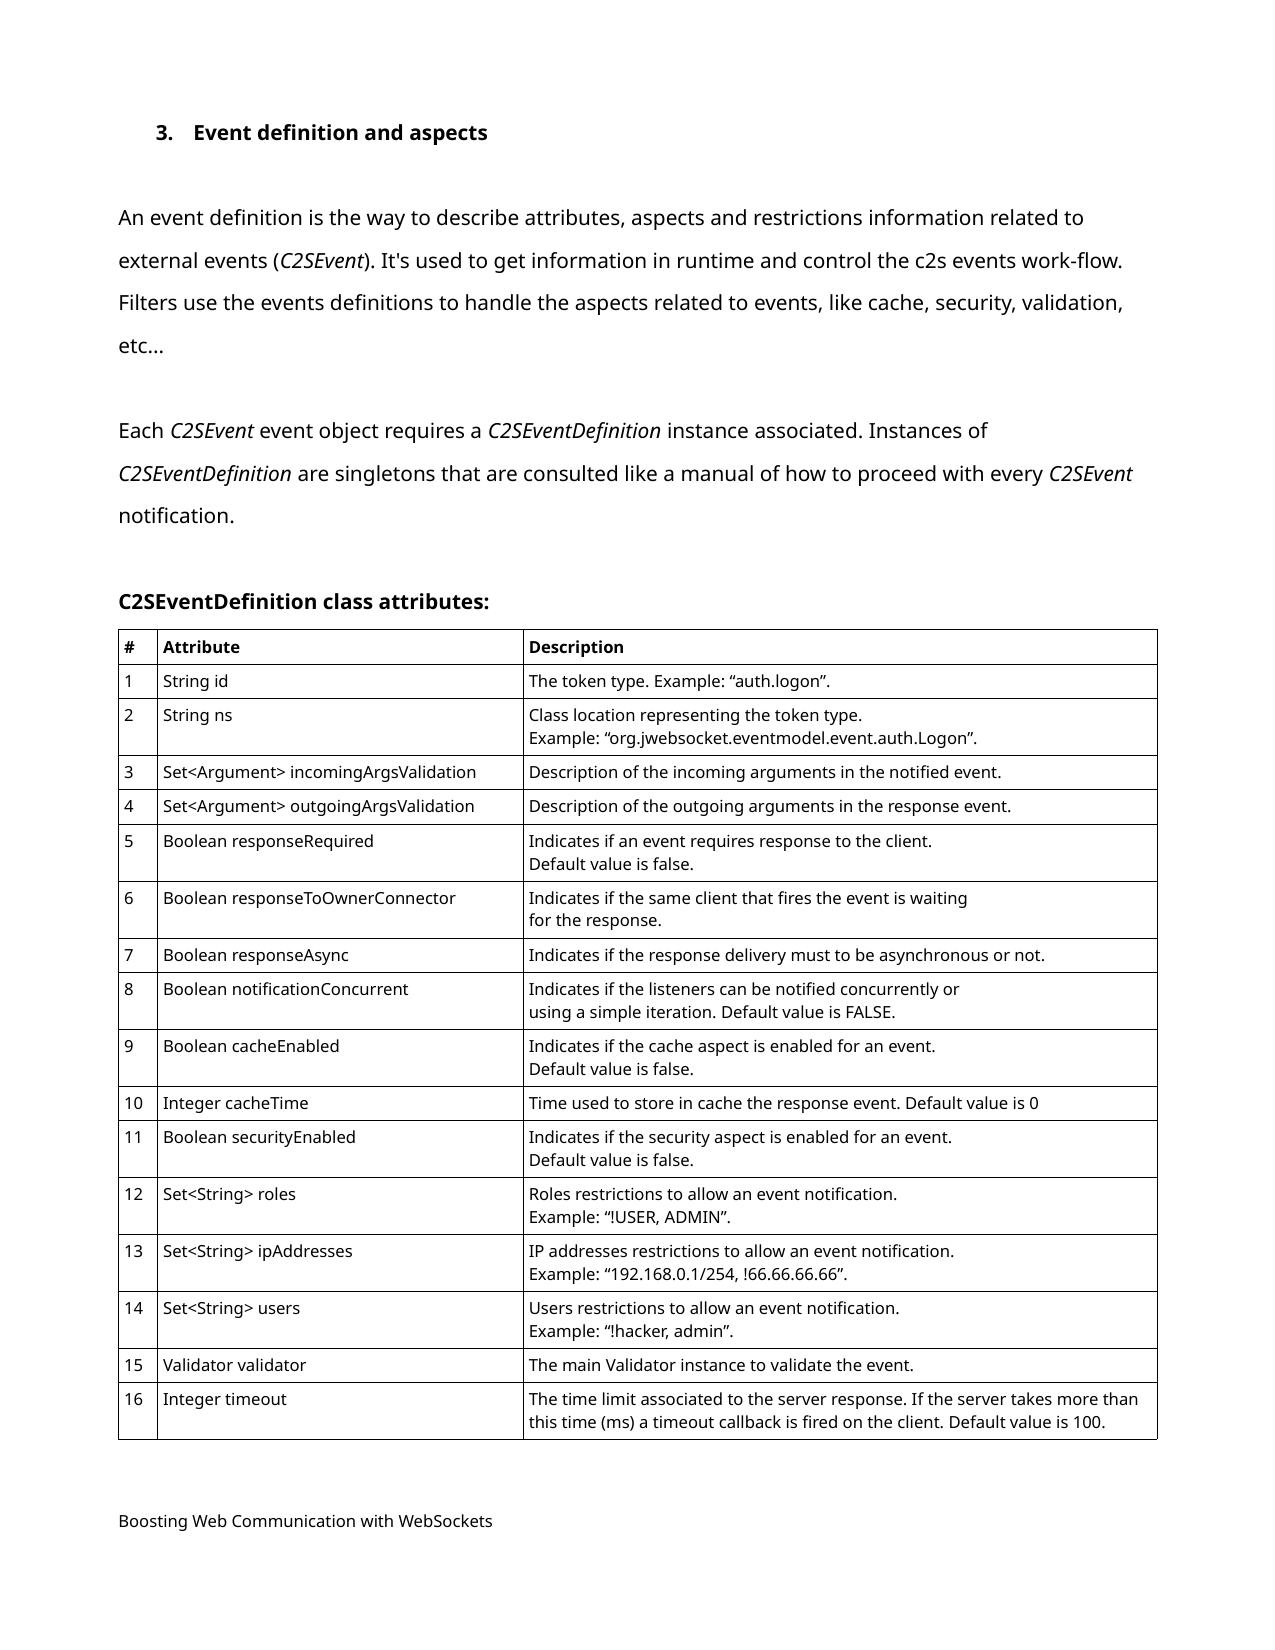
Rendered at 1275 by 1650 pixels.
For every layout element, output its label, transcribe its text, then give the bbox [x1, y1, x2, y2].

text C2SEventDefinition class attributes: [118, 587, 1157, 615]
text Each C2SEvent event object requires a C2SEventDefinition instance associated. Instances of C2SEventDefinition are singletons that are consulted like a manual of how to proceed with every C2SEvent notification. [118, 416, 1157, 530]
table_cell Integer timeout [158, 1383, 523, 1439]
table_cell 8 [119, 973, 157, 1029]
table_cell Set<String> ipAddresses [158, 1235, 523, 1291]
table_cell 7 [119, 939, 157, 972]
table_cell 12 [119, 1178, 157, 1234]
table_cell Boolean notificationConcurrent [158, 973, 523, 1029]
table_cell The time limit associated to the server response. If the server takes more than this time (ms) a timeout callback is fired on the client. Default value is 100. [524, 1383, 1157, 1439]
table_cell 9 [119, 1030, 157, 1086]
table_header Attribute [158, 630, 523, 664]
table_cell String ns [158, 699, 523, 755]
table_cell Boolean responseAsync [158, 939, 523, 972]
table_cell Boolean securityEnabled [158, 1121, 523, 1177]
table_cell Indicates if the cache aspect is enabled for an event. Default value is false. [524, 1030, 1157, 1086]
table_cell Indicates if an event requires response to the client. Default value is false. [524, 825, 1157, 881]
table_cell Roles restrictions to allow an event notification. Example: “!USER, ADMIN”. [524, 1178, 1157, 1234]
table_cell Indicates if the same client that fires the event is waiting for the response. [524, 882, 1157, 937]
table_cell Indicates if the response delivery must to be asynchronous or not. [524, 939, 1157, 972]
table_cell 11 [119, 1121, 157, 1177]
table_cell Integer cacheTime [158, 1087, 523, 1120]
table_cell Indicates if the security aspect is enabled for an event. Default value is false. [524, 1121, 1157, 1177]
table_cell 10 [119, 1087, 157, 1120]
table_cell The token type. Example: “auth.logon”. [524, 665, 1157, 698]
table_cell 1 [119, 665, 157, 698]
table_cell 15 [119, 1349, 157, 1382]
table_cell 13 [119, 1235, 157, 1291]
table_cell Set<String> users [158, 1292, 523, 1348]
table_cell Boolean responseToOwnerConnector [158, 882, 523, 937]
table_cell Users restrictions to allow an event notification. Example: “!hacker, admin”. [524, 1292, 1157, 1348]
table_cell IP addresses restrictions to allow an event notification. Example: “192.168.0.1/254, !66.66.66.66”. [524, 1235, 1157, 1291]
table_cell Time used to store in cache the response event. Default value is 0 [524, 1087, 1157, 1120]
table_cell 3 [119, 756, 157, 789]
table_cell 4 [119, 790, 157, 823]
table_cell Set<Argument> outgoingArgsValidation [158, 790, 523, 823]
table_cell Boolean cacheEnabled [158, 1030, 523, 1086]
table_cell The main Validator instance to validate the event. [524, 1349, 1157, 1382]
table_cell 2 [119, 699, 157, 755]
table_cell Set<Argument> incomingArgsValidation [158, 756, 523, 789]
text An event definition is the way to describe attributes, aspects and restrictions information related to external events (C2SEvent). It's used to get information in runtime and control the c2s events work-flow. Filters use the events definitions to handle the aspects related to events, like cache, security, validation, etc... [118, 203, 1157, 359]
table_cell Set<String> roles [158, 1178, 523, 1234]
table_header Description [524, 630, 1157, 664]
table_cell Class location representing the token type. Example: “org.jwebsocket.eventmodel.event.auth.Logon”. [524, 699, 1157, 755]
table_cell 5 [119, 825, 157, 881]
table_cell Indicates if the listeners can be notified concurrently or using a simple iteration. Default value is FALSE. [524, 973, 1157, 1029]
table_cell 6 [119, 882, 157, 937]
table_cell Boolean responseRequired [158, 825, 523, 881]
list Event definition and aspects [156, 118, 1157, 147]
table_header # [119, 630, 157, 664]
table_cell String id [158, 665, 523, 698]
table_cell Description of the outgoing arguments in the response event. [524, 790, 1157, 823]
table_cell 14 [119, 1292, 157, 1348]
table_cell Validator validator [158, 1349, 523, 1382]
table_cell Description of the incoming arguments in the notified event. [524, 756, 1157, 789]
table_cell 16 [119, 1383, 157, 1439]
